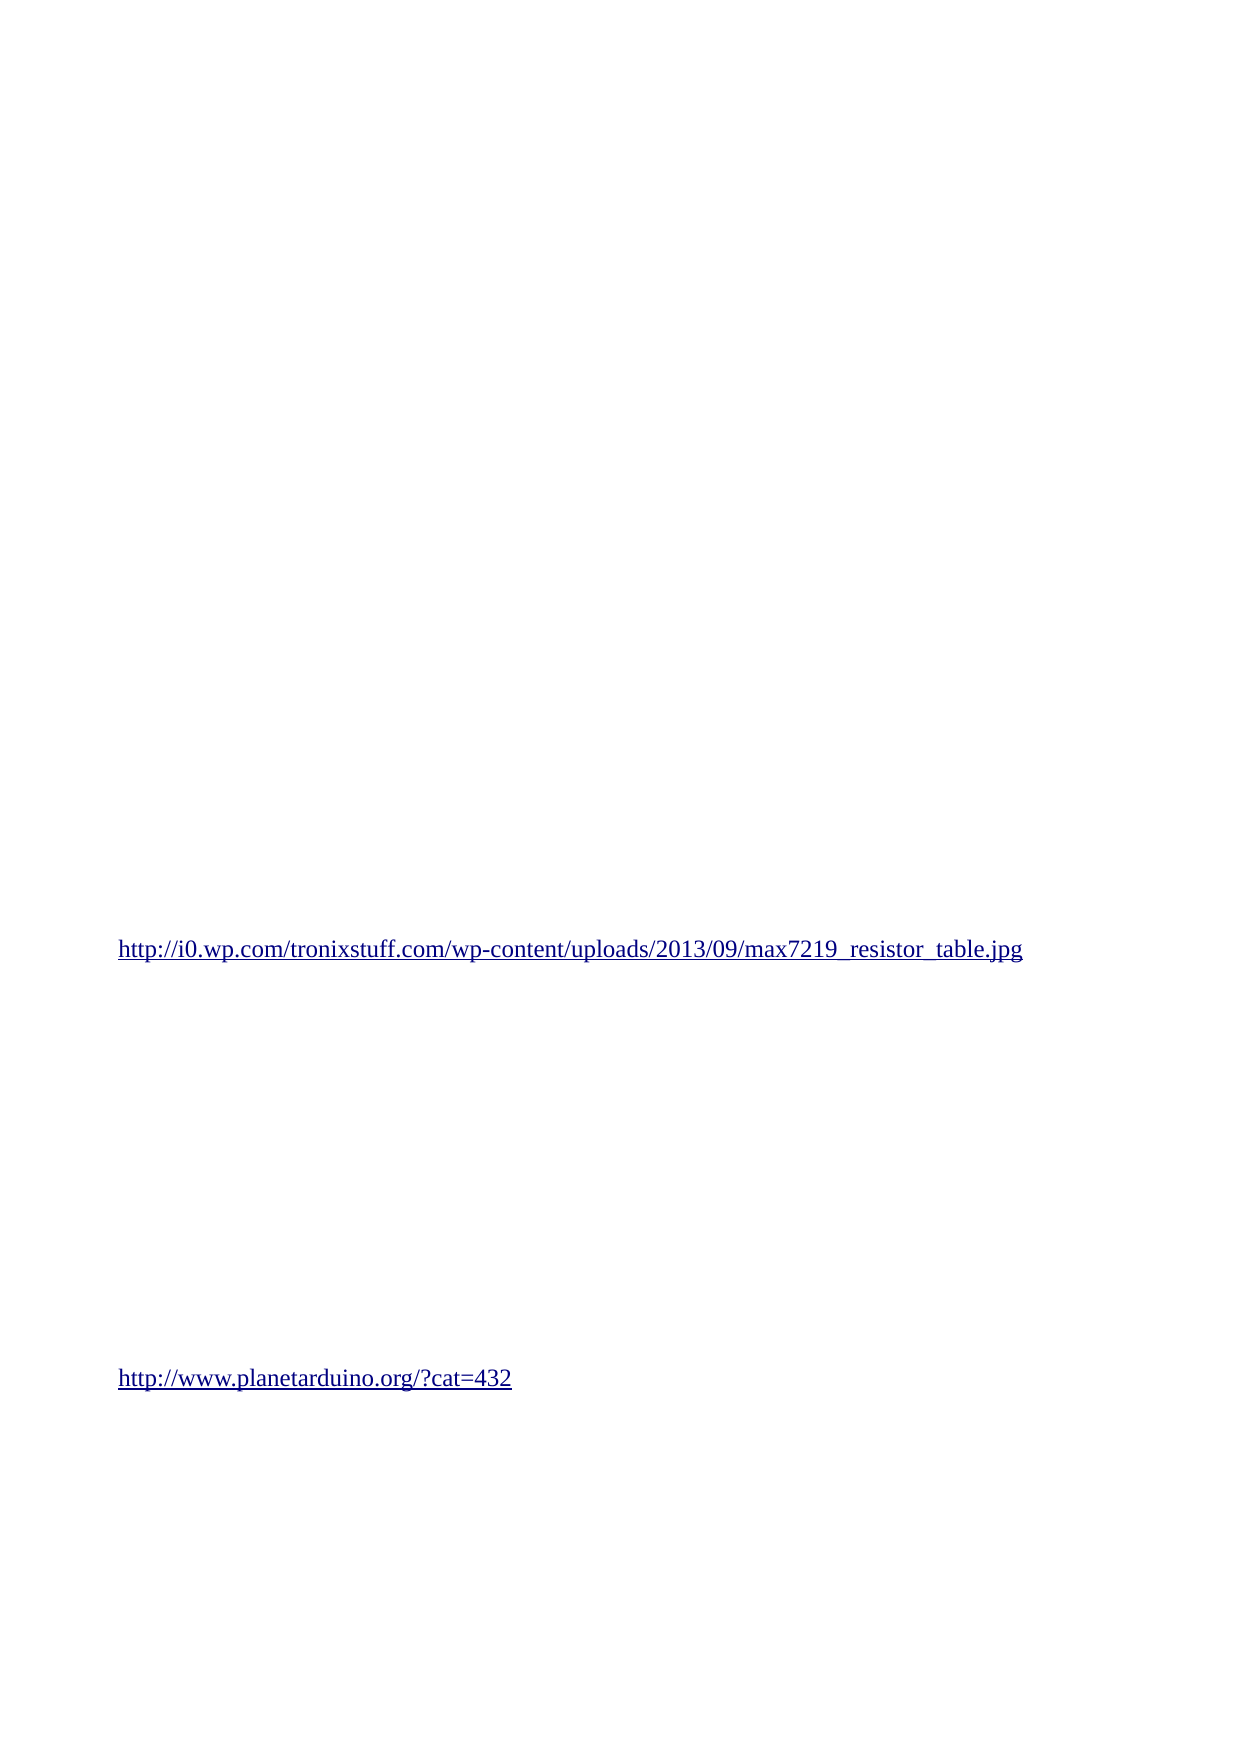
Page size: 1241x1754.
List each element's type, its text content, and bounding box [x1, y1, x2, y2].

text http://i0.wp.com/tronixstuff.com/wp-content/uploads/2013/09/max7219_resistor_table.jpg [118, 934, 1122, 963]
text http://www.planetarduino.org/?cat=432 [118, 1363, 1122, 1392]
